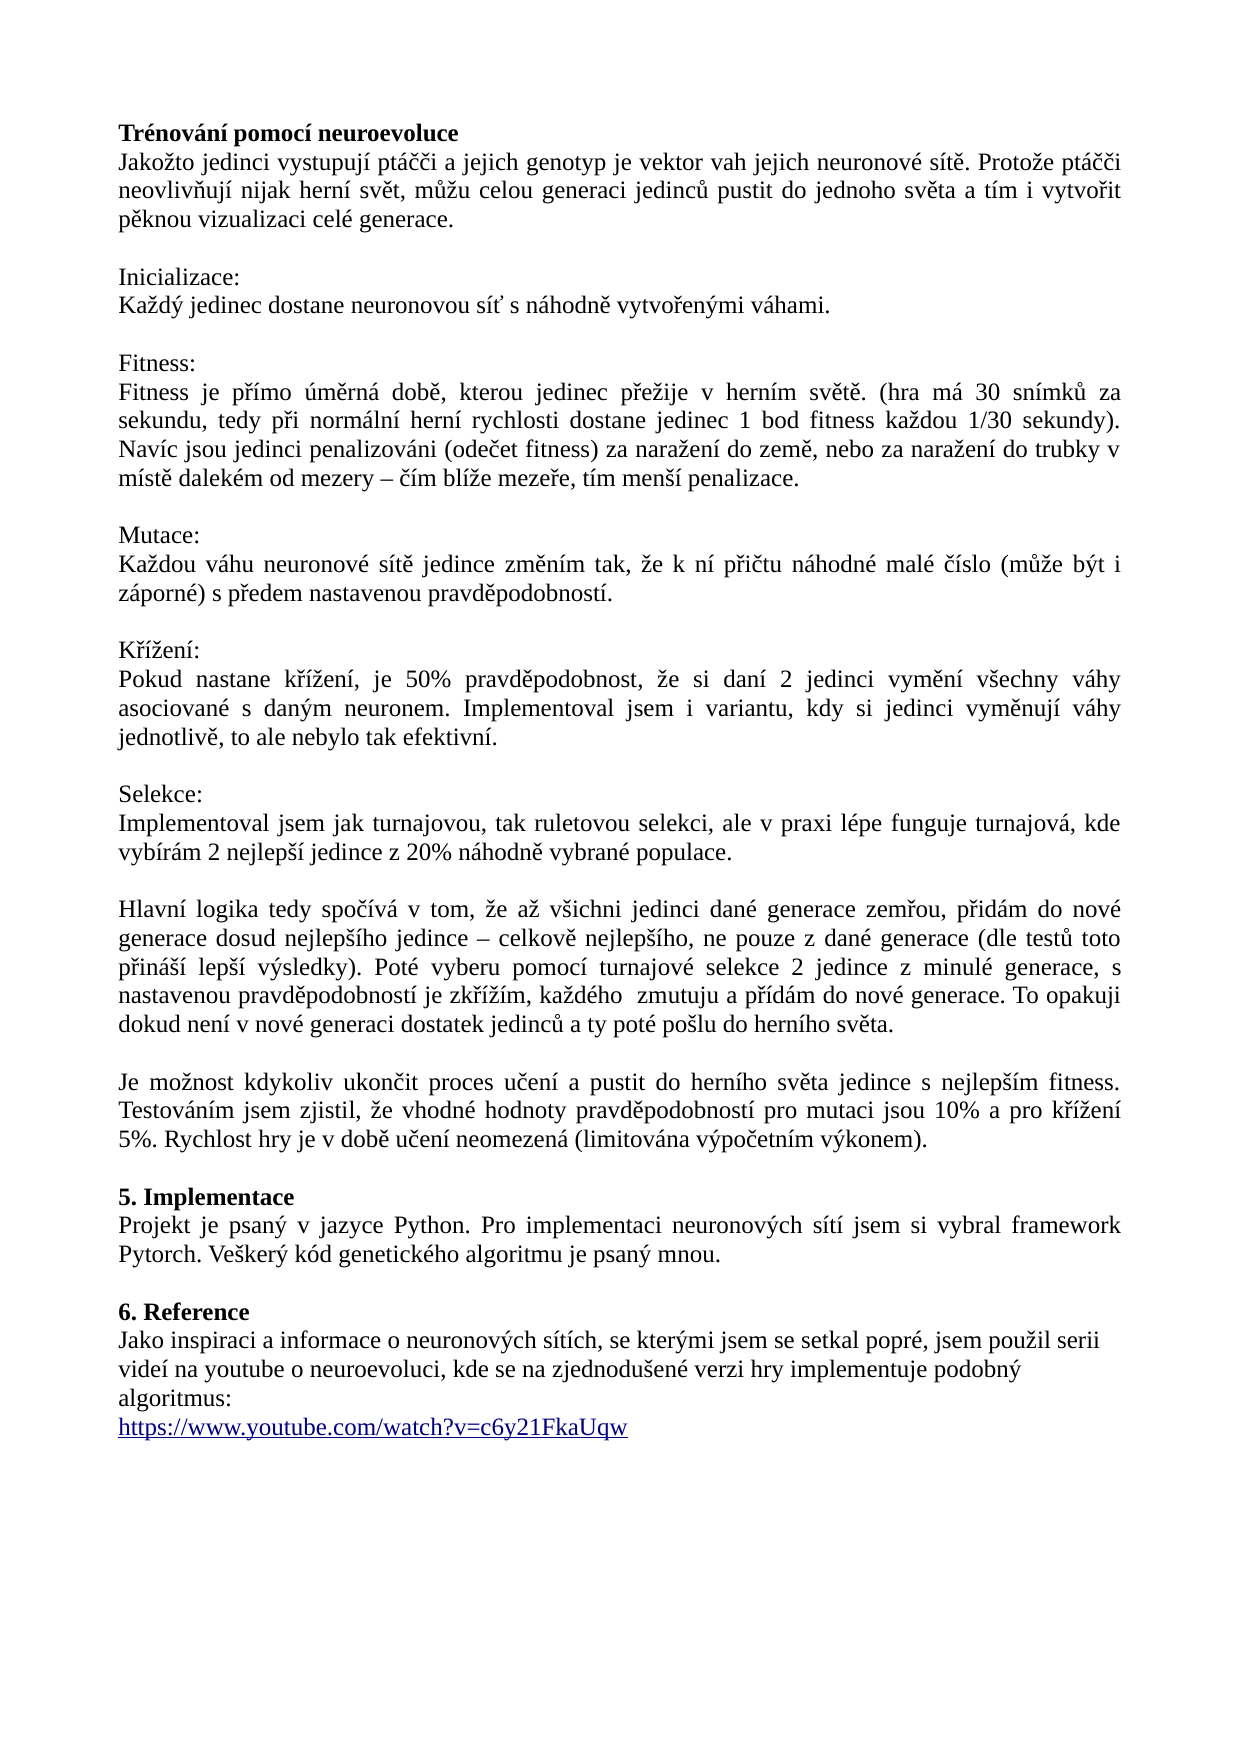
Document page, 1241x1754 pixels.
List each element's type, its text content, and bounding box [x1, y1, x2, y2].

text Jako inspiraci a informace o neuronových sítích, se kterými jsem se setkal popré, jsem použil serii videí na youtube o neuroevoluci, kde se na zjednodušené verzi hry implementuje podobný algoritmus: [118, 1326, 1122, 1412]
text Každý jedinec dostane neuronovou síť s náhodně vytvořenými váhami. [118, 291, 1122, 319]
text Implementoval jsem jak turnajovou, tak ruletovou selekci, ale v praxi lépe funguje turnajová, kde vybírám 2 nejlepší jedince z 20% náhodně vybrané populace. [118, 808, 1122, 866]
text Jakožto jedinci vystupují ptáčči a jejich genotyp je vektor vah jejich neuronové sítě. Protože ptáčči neovlivňují nijak herní svět, můžu celou generaci jedinců pustit do jednoho světa a tím i vytvořit pěknou vizualizaci celé generace. [118, 147, 1122, 233]
text Fitness je přímo úměrná době, kterou jedinec přežije v herním světě. (hra má 30 snímků za sekundu, tedy při normální herní rychlosti dostane jedinec 1 bod fitness každou 1/30 sekundy). Navíc jsou jedinci penalizováni (odečet fitness) za naražení do země, nebo za naražení do trubky v místě dalekém od mezery – čím blíže mezeře, tím menší penalizace. [118, 377, 1122, 492]
text https://www.youtube.com/watch?v=c6y21FkaUqw [118, 1412, 1122, 1441]
text Trénování pomocí neuroevoluce [118, 118, 1122, 147]
text Selekce: [118, 779, 1122, 808]
text Projekt je psaný v jazyce Python. Pro implementaci neuronových sítí jsem si vybral framework Pytorch. Veškerý kód genetického algoritmu je psaný mnou. [118, 1211, 1122, 1268]
text Inicializace: [118, 262, 1122, 291]
text Hlavní logika tedy spočívá v tom, že až všichni jedinci dané generace zemřou, přidám do nové generace dosud nejlepšího jedince – celkově nejlepšího, ne pouze z dané generace (dle testů toto přináší lepší výsledky). Poté vyberu pomocí turnajové selekce 2 jedince z minulé generace, s nastavenou pravděpodobností je zkřížím, každého zmutuju a přídám do nové generace. To opakuji dokud není v nové generaci dostatek jedinců a ty poté pošlu do herního světa. [118, 894, 1122, 1038]
text Pokud nastane křížení, je 50% pravděpodobnost, že si daní 2 jedinci vymění všechny váhy asociované s daným neuronem. Implementoval jsem i variantu, kdy si jedinci vyměnují váhy jednotlivě, to ale nebylo tak efektivní. [118, 664, 1122, 751]
text Každou váhu neuronové sítě jedince změním tak, že k ní přičtu náhodné malé číslo (může být i záporné) s předem nastavenou pravděpodobností. [118, 549, 1122, 607]
text 5. Implementace [118, 1182, 1122, 1211]
text Mutace: [118, 521, 1122, 549]
text Fitness: [118, 348, 1122, 377]
text 6. Reference [118, 1297, 1122, 1326]
text Křížení: [118, 636, 1122, 664]
text Je možnost kdykoliv ukončit proces učení a pustit do herního světa jedince s nejlepším fitness. Testováním jsem zjistil, že vhodné hodnoty pravděpodobností pro mutaci jsou 10% a pro křížení 5%. Rychlost hry je v době učení neomezená (limitována výpočetním výkonem). [118, 1067, 1122, 1153]
